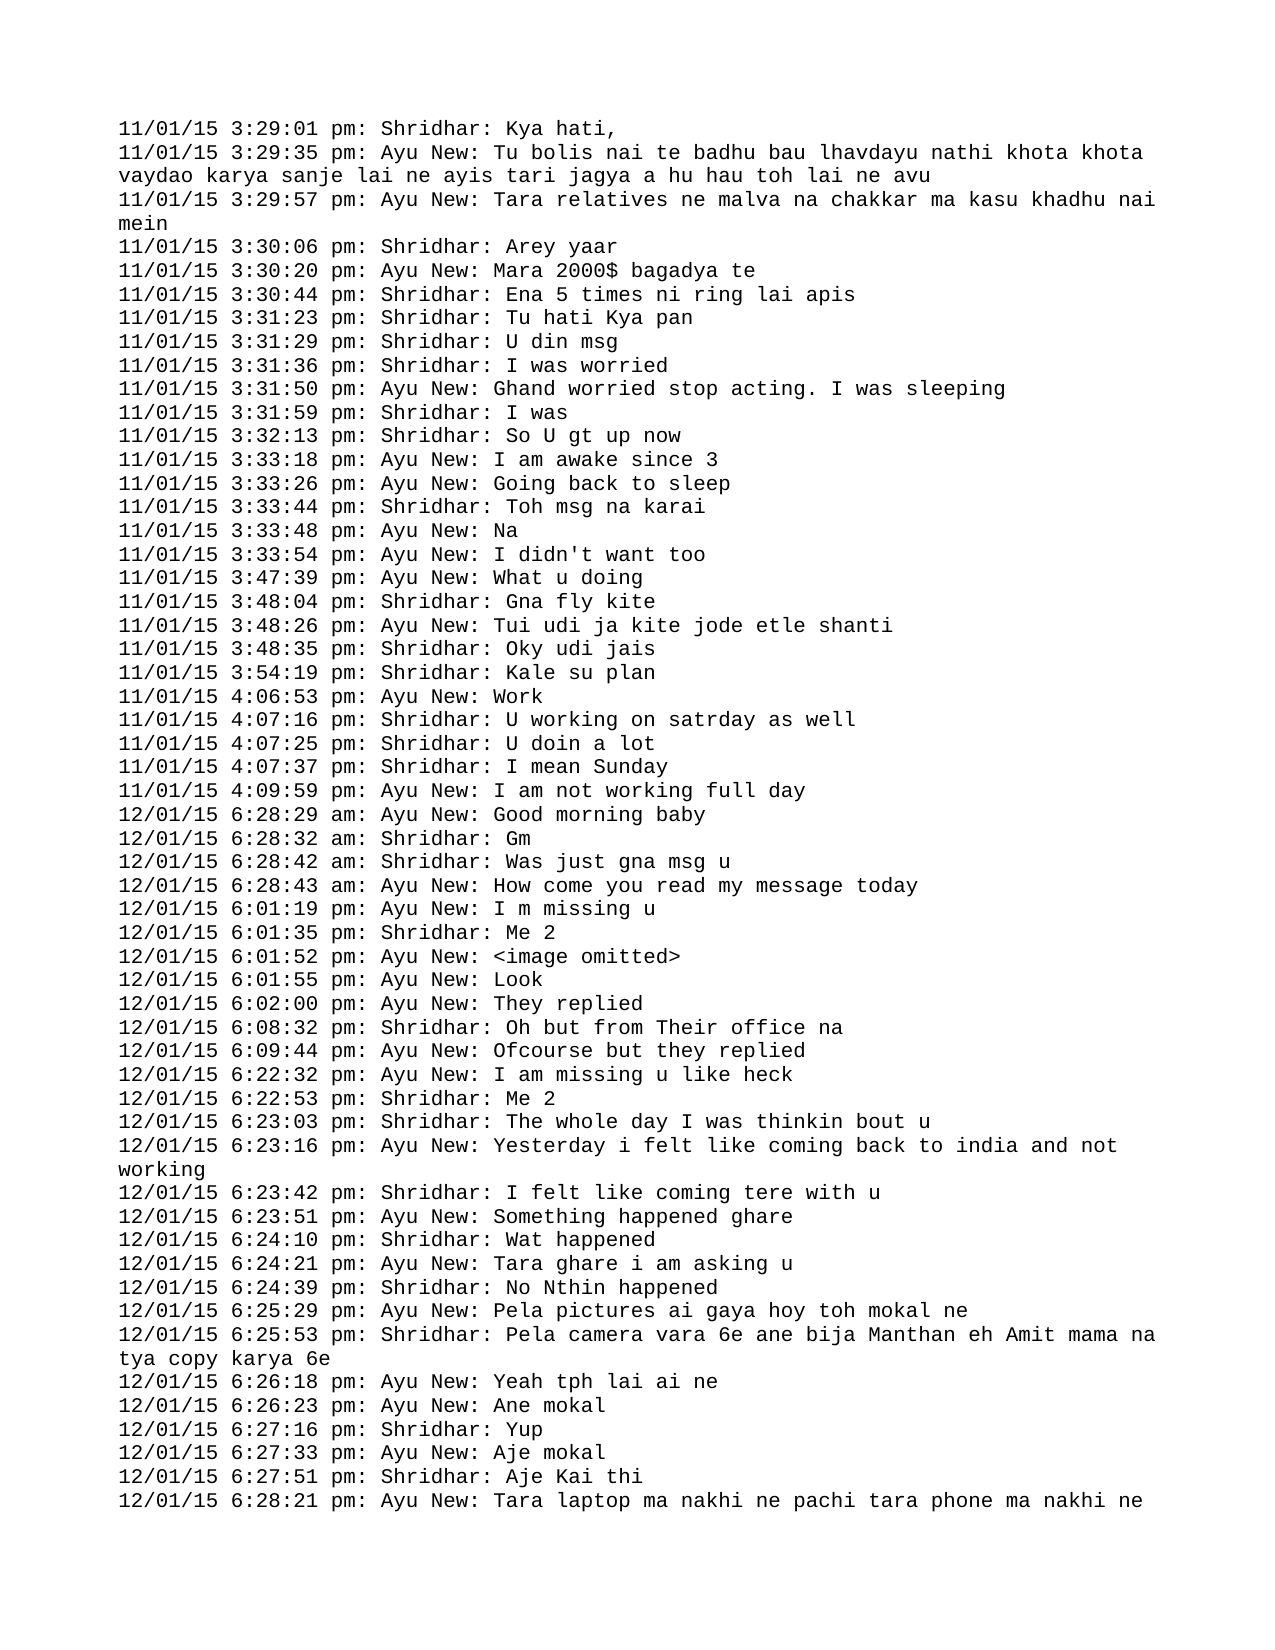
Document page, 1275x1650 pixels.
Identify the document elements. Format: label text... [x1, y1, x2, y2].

text 11/01/15 3:31:50 pm: Ayu New: Ghand worried stop acting. I was sleeping [118, 378, 1157, 402]
text 12/01/15 6:22:53 pm: Shridhar: Me 2 [118, 1088, 1157, 1111]
text 11/01/15 3:54:19 pm: Shridhar: Kale su plan [118, 662, 1157, 686]
text 12/01/15 6:09:44 pm: Ayu New: Ofcourse but they replied [118, 1040, 1157, 1064]
text 11/01/15 4:07:16 pm: Shridhar: U working on satrday as well [118, 709, 1157, 733]
text 11/01/15 3:31:36 pm: Shridhar: I was worried [118, 354, 1157, 378]
text 12/01/15 6:02:00 pm: Ayu New: They replied [118, 993, 1157, 1017]
text 11/01/15 3:31:23 pm: Shridhar: Tu hati Kya pan [118, 307, 1157, 331]
text 11/01/15 4:07:37 pm: Shridhar: I mean Sunday [118, 757, 1157, 780]
text 12/01/15 6:23:42 pm: Shridhar: I felt like coming tere with u [118, 1182, 1157, 1206]
text 12/01/15 6:25:29 pm: Ayu New: Pela pictures ai gaya hoy toh mokal ne [118, 1300, 1157, 1324]
text 11/01/15 3:31:29 pm: Shridhar: U din msg [118, 331, 1157, 354]
text 12/01/15 6:26:18 pm: Ayu New: Yeah tph lai ai ne [118, 1371, 1157, 1395]
text 12/01/15 6:24:10 pm: Shridhar: Wat happened [118, 1229, 1157, 1253]
text 11/01/15 3:32:13 pm: Shridhar: So U gt up now [118, 426, 1157, 449]
text 11/01/15 3:48:26 pm: Ayu New: Tui udi ja kite jode etle shanti [118, 615, 1157, 638]
text 12/01/15 6:22:32 pm: Ayu New: I am missing u like heck [118, 1064, 1157, 1088]
text 11/01/15 3:33:44 pm: Shridhar: Toh msg na karai [118, 496, 1157, 520]
text 11/01/15 3:48:04 pm: Shridhar: Gna fly kite [118, 591, 1157, 615]
text 12/01/15 6:01:19 pm: Ayu New: I m missing u [118, 898, 1157, 922]
text 12/01/15 6:23:16 pm: Ayu New: Yesterday i felt like coming back to india and not working [118, 1135, 1157, 1182]
text 12/01/15 6:27:33 pm: Ayu New: Aje mokal [118, 1442, 1157, 1466]
text 12/01/15 6:28:21 pm: Ayu New: Tara laptop ma nakhi ne pachi tara phone ma nakhi ne [118, 1489, 1157, 1513]
text 12/01/15 6:28:43 am: Ayu New: How come you read my message today [118, 875, 1157, 898]
text 11/01/15 4:07:25 pm: Shridhar: U doin a lot [118, 733, 1157, 757]
text 12/01/15 6:26:23 pm: Ayu New: Ane mokal [118, 1395, 1157, 1419]
text 12/01/15 6:23:51 pm: Ayu New: Something happened ghare [118, 1206, 1157, 1229]
text 12/01/15 6:08:32 pm: Shridhar: Oh but from Their office na [118, 1017, 1157, 1040]
text 12/01/15 6:27:16 pm: Shridhar: Yup [118, 1419, 1157, 1442]
text 11/01/15 3:29:57 pm: Ayu New: Tara relatives ne malva na chakkar ma kasu khadhu nai mein [118, 189, 1157, 236]
text 11/01/15 3:48:35 pm: Shridhar: Oky udi jais [118, 638, 1157, 662]
text 11/01/15 3:33:48 pm: Ayu New: Na [118, 520, 1157, 544]
text 11/01/15 3:30:20 pm: Ayu New: Mara 2000$ bagadya te [118, 260, 1157, 284]
text 12/01/15 6:28:29 am: Ayu New: Good morning baby [118, 804, 1157, 827]
text 12/01/15 6:28:42 am: Shridhar: Was just gna msg u [118, 851, 1157, 875]
text 11/01/15 3:29:35 pm: Ayu New: Tu bolis nai te badhu bau lhavdayu nathi khota khota vaydao karya sanje lai ne ayis tari jagya a hu hau toh lai ne avu [118, 142, 1157, 189]
text 12/01/15 6:27:51 pm: Shridhar: Aje Kai thi [118, 1466, 1157, 1489]
text 11/01/15 3:47:39 pm: Ayu New: What u doing [118, 567, 1157, 591]
text 12/01/15 6:01:35 pm: Shridhar: Me 2 [118, 922, 1157, 946]
text 11/01/15 3:33:54 pm: Ayu New: I didn't want too [118, 544, 1157, 567]
text 11/01/15 3:33:18 pm: Ayu New: I am awake since 3 [118, 449, 1157, 473]
text 12/01/15 6:23:03 pm: Shridhar: The whole day I was thinkin bout u [118, 1111, 1157, 1135]
text 11/01/15 4:06:53 pm: Ayu New: Work [118, 686, 1157, 709]
text 11/01/15 3:31:59 pm: Shridhar: I was [118, 402, 1157, 426]
text 12/01/15 6:01:52 pm: Ayu New: <image omitted> [118, 946, 1157, 969]
text 11/01/15 3:30:06 pm: Shridhar: Arey yaar [118, 236, 1157, 260]
text 12/01/15 6:24:39 pm: Shridhar: No Nthin happened [118, 1277, 1157, 1300]
text 11/01/15 4:09:59 pm: Ayu New: I am not working full day [118, 780, 1157, 804]
text 11/01/15 3:33:26 pm: Ayu New: Going back to sleep [118, 473, 1157, 496]
text 12/01/15 6:25:53 pm: Shridhar: Pela camera vara 6e ane bija Manthan eh Amit mama na tya copy karya 6e [118, 1324, 1157, 1371]
text 11/01/15 3:30:44 pm: Shridhar: Ena 5 times ni ring lai apis [118, 284, 1157, 307]
text 12/01/15 6:24:21 pm: Ayu New: Tara ghare i am asking u [118, 1253, 1157, 1277]
text 11/01/15 3:29:01 pm: Shridhar: Kya hati, [118, 118, 1157, 142]
text 12/01/15 6:01:55 pm: Ayu New: Look [118, 969, 1157, 993]
text 12/01/15 6:28:32 am: Shridhar: Gm [118, 827, 1157, 851]
